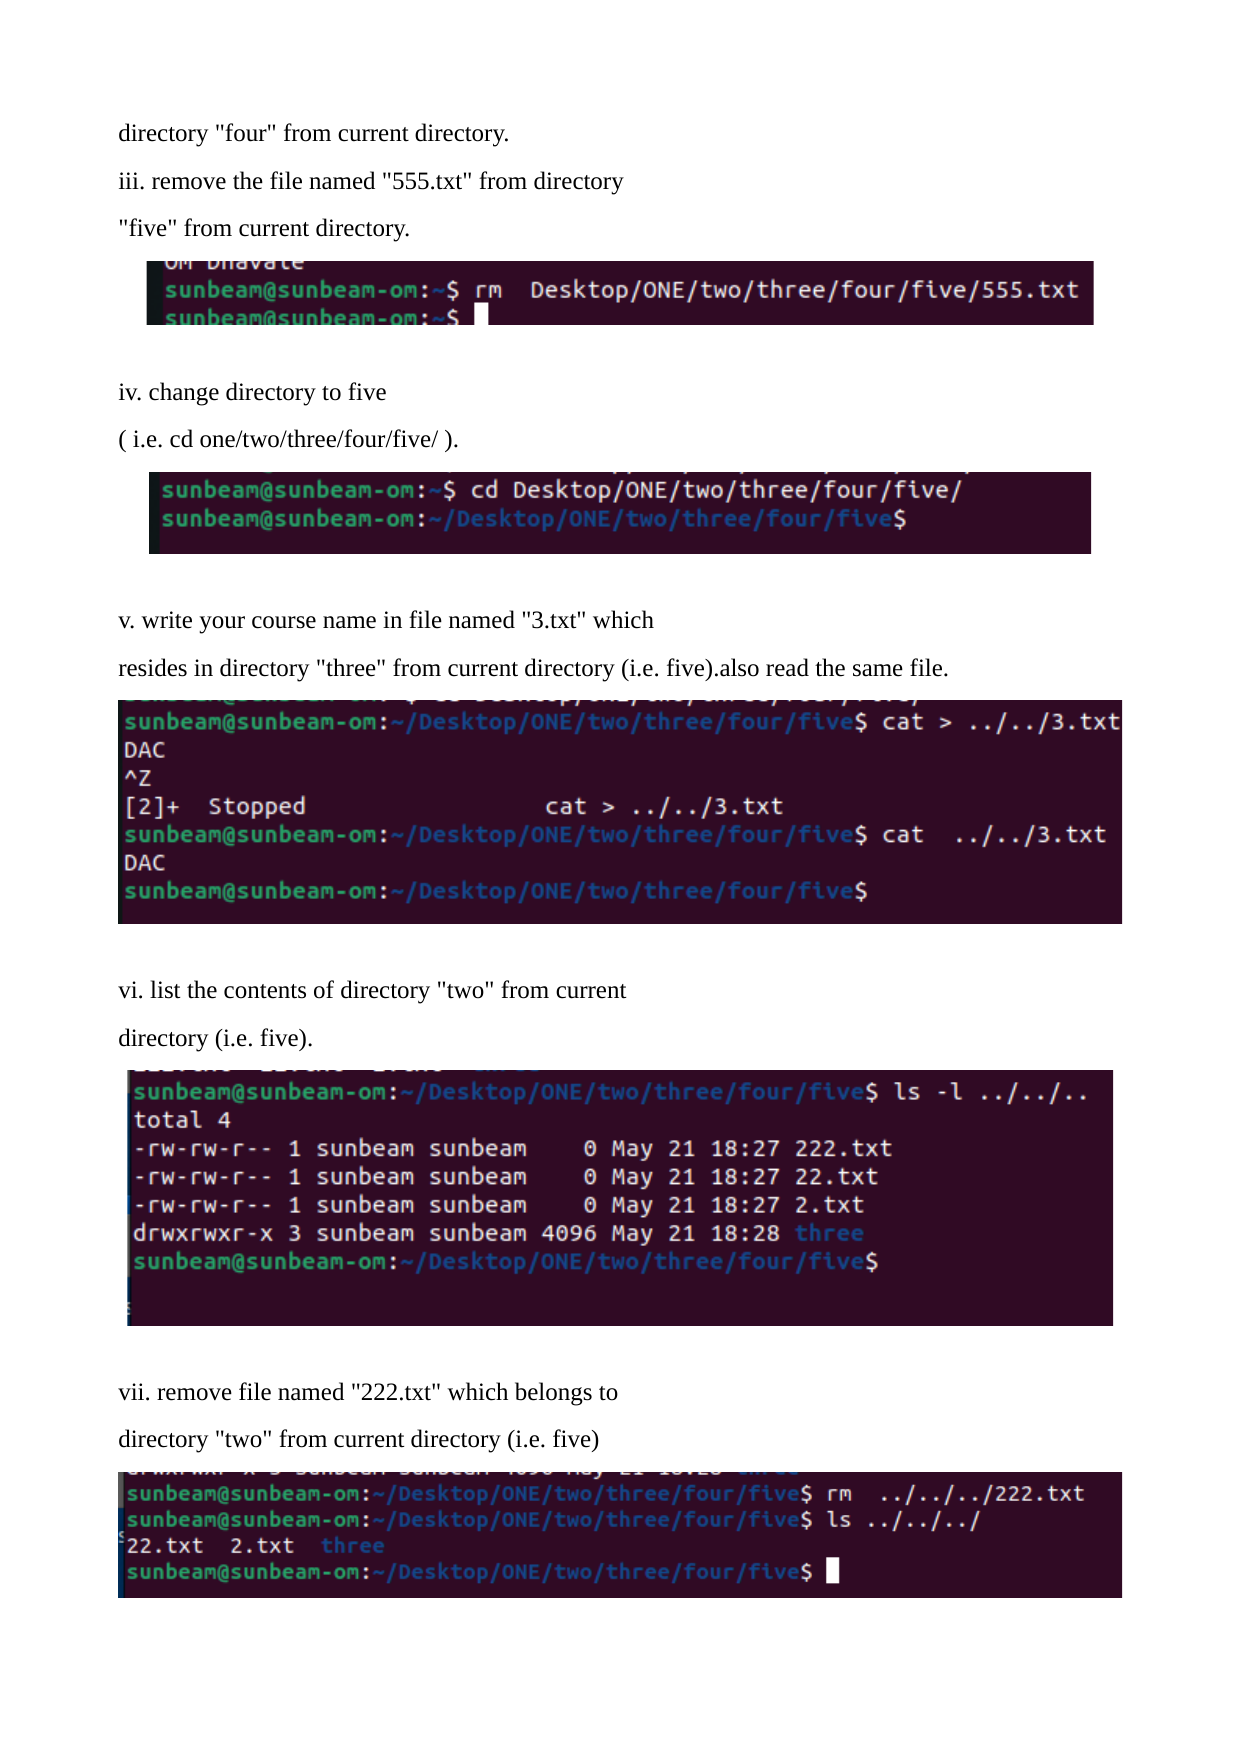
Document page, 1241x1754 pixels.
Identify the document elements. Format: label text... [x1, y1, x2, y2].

text iv. change directory to five [118, 377, 1122, 406]
text vi. list the contents of directory "two" from current [118, 975, 1122, 1004]
picture [149, 472, 1092, 554]
picture [118, 1472, 1123, 1598]
picture [146, 261, 1094, 325]
picture [118, 700, 1123, 924]
text ( i.e. cd one/two/three/four/five/ ). [118, 424, 1122, 453]
text v. write your course name in file named "3.txt" which [118, 605, 1122, 634]
text directory (i.e. five). [118, 1023, 1122, 1052]
text directory "four" from current directory. [118, 118, 1122, 147]
picture [127, 1070, 1114, 1326]
text directory "two" from current directory (i.e. five) [118, 1424, 1122, 1453]
text resides in directory "three" from current directory (i.e. five).also read the same file. [118, 653, 1122, 682]
text iii. remove the file named "555.txt" from directory [118, 166, 1122, 194]
text "five" from current directory. [118, 213, 1122, 242]
text vii. remove file named "222.txt" which belongs to [118, 1377, 1122, 1406]
